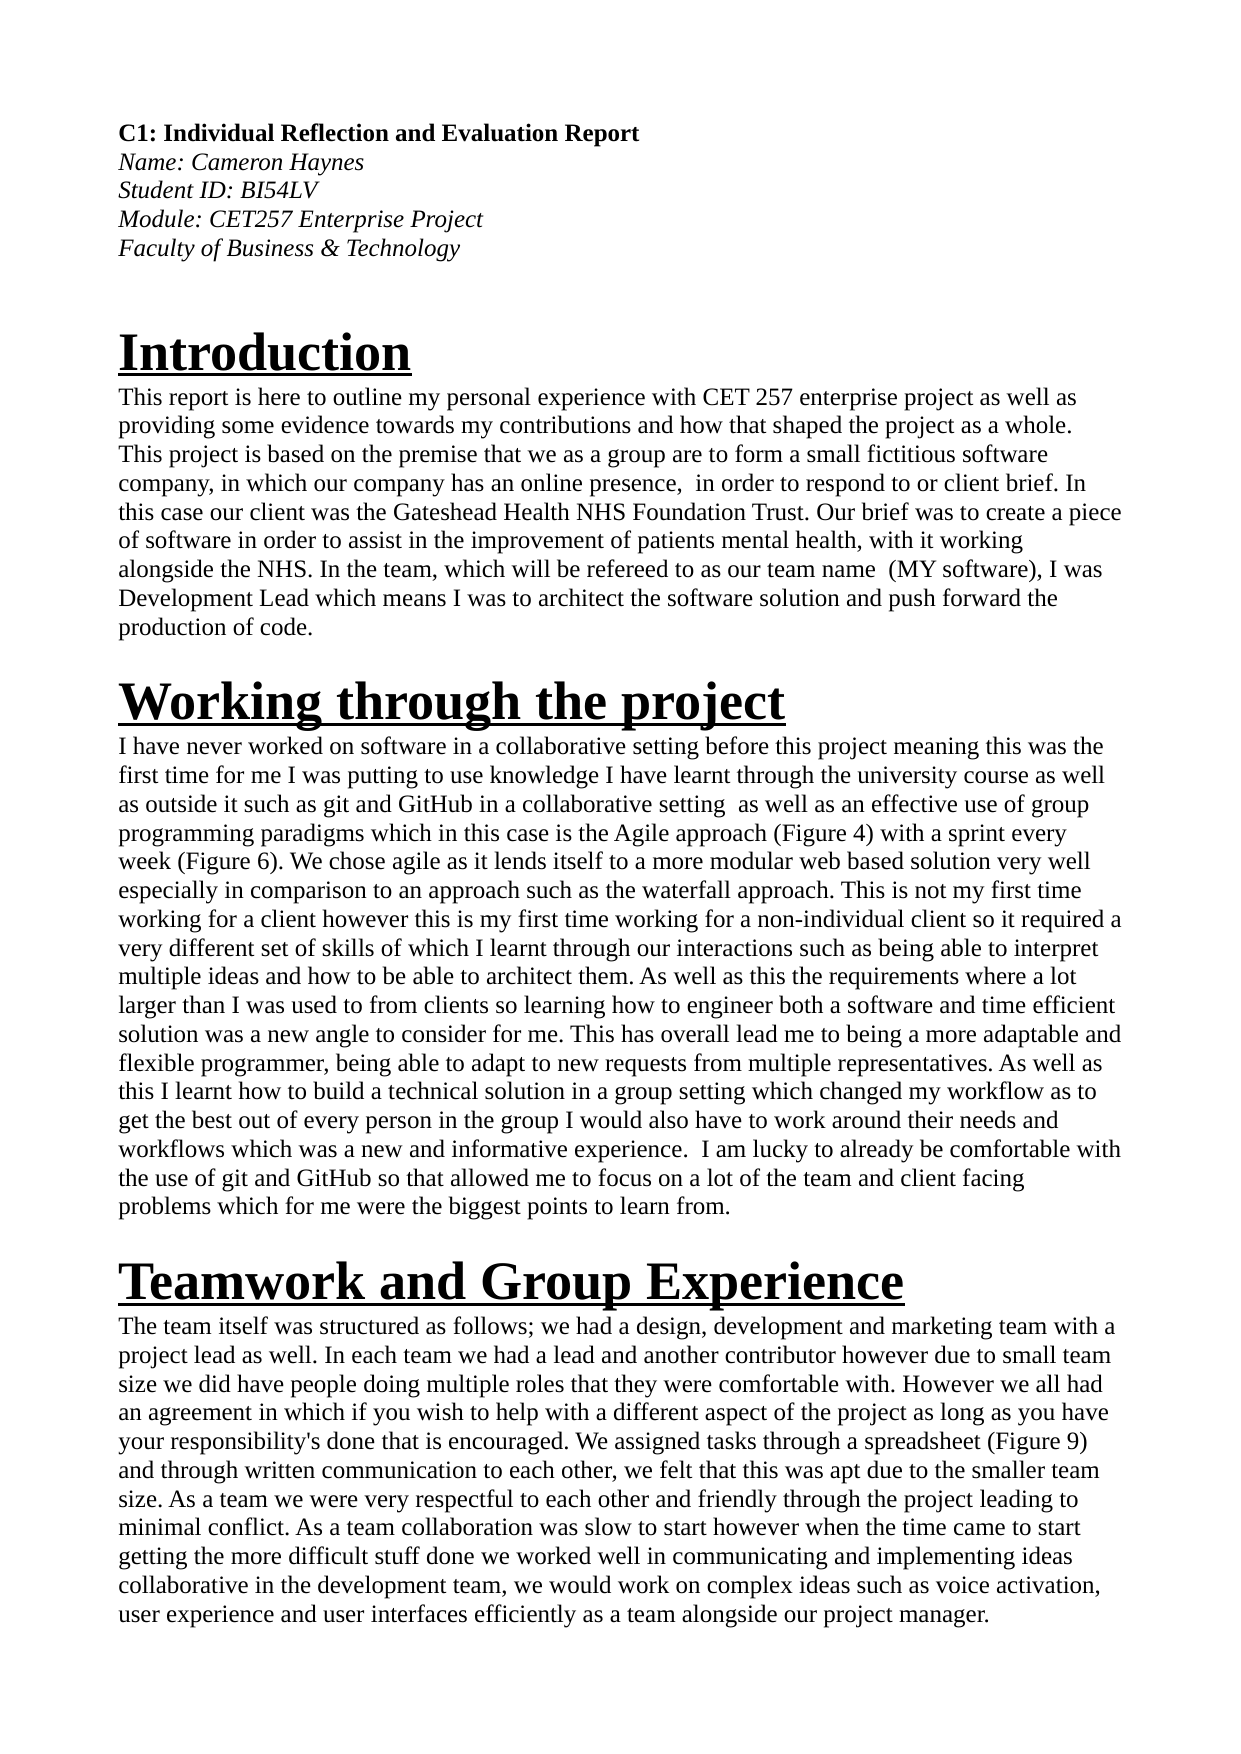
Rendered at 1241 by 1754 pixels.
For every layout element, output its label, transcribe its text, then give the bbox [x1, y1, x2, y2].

text C1: Individual Reflection and Evaluation Report Name: Cameron Haynes [118, 118, 1122, 176]
text Teamwork and Group Experience [118, 1249, 1122, 1311]
text Introduction [118, 319, 1122, 382]
text Student ID: BI54LV Module: CET257 Enterprise Project Faculty of Business & Technology [118, 176, 1122, 262]
text The team itself was structured as follows; we had a design, development and marketing team with a project lead as well. In each team we had a lead and another contributor however due to small team size we did have people doing multiple roles that they were comfortable with. However we all had an agreement in which if you wish to help with a different aspect of the project as long as you have your responsibility's done that is encouraged. We assigned tasks through a spreadsheet (Figure 9) and through written communication to each other, we felt that this was apt due to the smaller team size. As a team we were very respectful to each other and friendly through the project leading to minimal conflict. As a team collaboration was slow to start however when the time came to start getting the more difficult stuff done we worked well in communicating and implementing ideas collaborative in the development team, we would work on complex ideas such as voice activation, user experience and user interfaces efficiently as a team alongside our project manager. [118, 1311, 1122, 1627]
text This project is based on the premise that we as a group are to form a small fictitious software company, in which our company has an online presence, in order to respond to or client brief. In this case our client was the Gateshead Health NHS Foundation Trust. Our brief was to create a piece of software in order to assist in the improvement of patients mental health, with it working alongside the NHS. In the team, which will be refereed to as our team name (MY software), I was Development Lead which means I was to architect the software solution and push forward the production of code. [118, 439, 1122, 640]
text This report is here to outline my personal experience with CET 257 enterprise project as well as providing some evidence towards my contributions and how that shaped the project as a whole. [118, 382, 1122, 439]
text I have never worked on software in a collaborative setting before this project meaning this was the first time for me I was putting to use knowledge I have learnt through the university course as well as outside it such as git and GitHub in a collaborative setting as well as an effective use of group programming paradigms which in this case is the Agile approach (Figure 4) with a sprint every week (Figure 6). We chose agile as it lends itself to a more modular web based solution very well especially in comparison to an approach such as the waterfall approach. This is not my first time working for a client however this is my first time working for a non-individual client so it required a very different set of skills of which I learnt through our interactions such as being able to interpret multiple ideas and how to be able to architect them. As well as this the requirements where a lot larger than I was used to from clients so learning how to engineer both a software and time efficient solution was a new angle to consider for me. This has overall lead me to being a more adaptable and flexible programmer, being able to adapt to new requests from multiple representatives. As well as this I learnt how to build a technical solution in a group setting which changed my workflow as to get the best out of every person in the group I would also have to work around their needs and workflows which was a new and informative experience. I am lucky to already be comfortable with the use of git and GitHub so that allowed me to focus on a lot of the team and client facing problems which for me were the biggest points to learn from. [118, 731, 1122, 1220]
text Working through the project [118, 669, 1122, 731]
